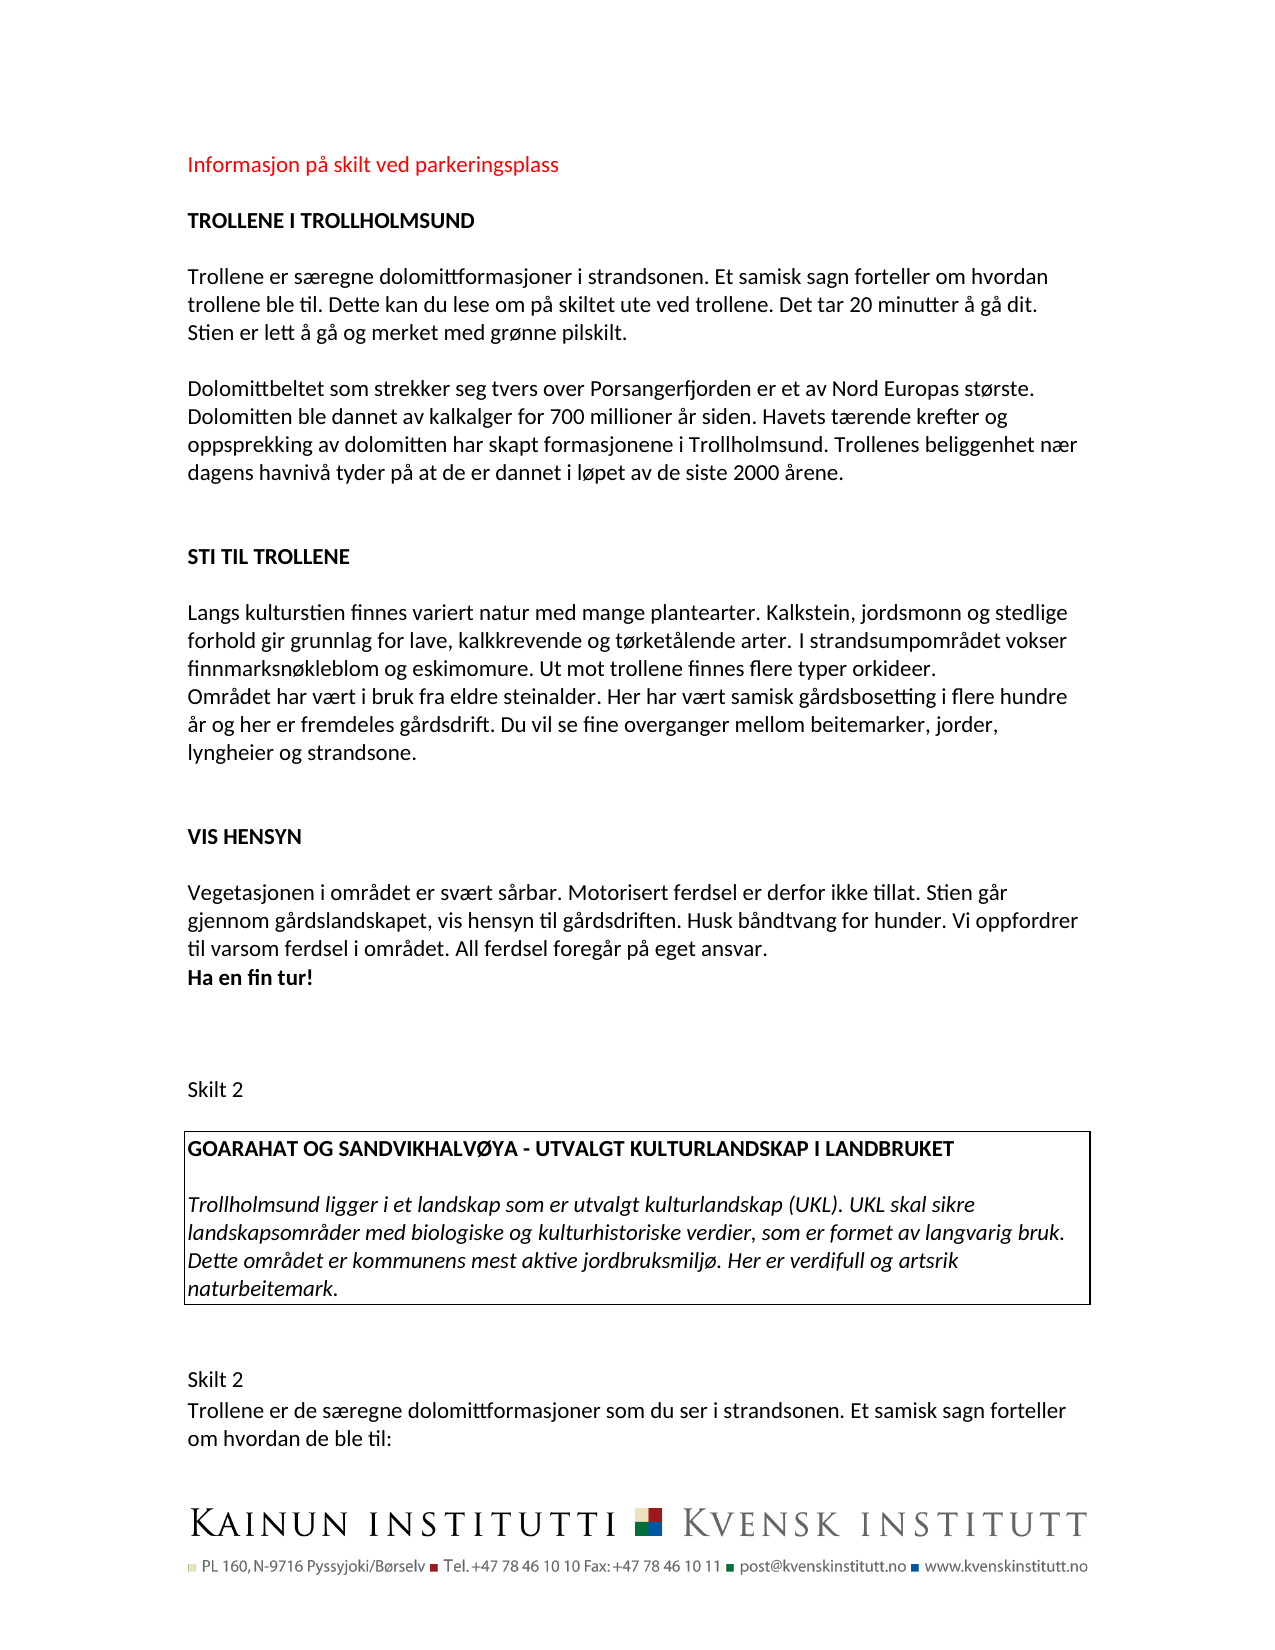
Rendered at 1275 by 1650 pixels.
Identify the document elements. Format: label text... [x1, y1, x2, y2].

text Skilt 2 [187, 1366, 1087, 1393]
text TROLLENE I TROLLHOLMSUND [187, 206, 1087, 234]
text Skilt 2 [187, 1075, 1087, 1103]
text GOARAHAT OG SANDVIKHALVØYA - UTVALGT KULTURLANDSKAP I LANDBRUKET [185, 1132, 1089, 1159]
text Informasjon på skilt ved parkeringsplass [187, 150, 1087, 178]
picture [187, 1508, 1088, 1577]
text Vegetasjonen i området er svært sårbar. Motorisert ferdsel er derfor ikke tillat. Stien går gjennom gårdslandskapet, vis hensyn til gårdsdriften. Husk båndtvang for hunder. Vi oppfordrer til varsom ferdsel i området. All ferdsel foregår på eget ansvar. [187, 878, 1087, 963]
text Dolomittbeltet som strekker seg tvers over Porsangerfjorden er et av Nord Europas største. Dolomitten ble dannet av kalkalger for 700 millioner år siden. Havets tærende krefter og oppsprekking av dolomitten har skapt formasjonene i Trollholmsund. Trollenes beliggenhet nær dagens havnivå tyder på at de er dannet i løpet av de siste 2000 årene. [187, 374, 1087, 486]
text Trollholmsund ligger i et landskap som er utvalgt kulturlandskap (UKL). UKL skal sikre landskapsområder med biologiske og kulturhistoriske verdier, som er formet av langvarig bruk. Dette området er kommunens mest aktive jordbruksmiljø. Her er verdifull og artsrik naturbeitemark. [185, 1159, 1089, 1304]
text Trollene er de særegne dolomittformasjoner som du ser i strandsonen. Et samisk sagn forteller om hvordan de ble til: [187, 1396, 1087, 1452]
text Trollene er særegne dolomittformasjoner i strandsonen. Et samisk sagn forteller om hvordan trollene ble til. Dette kan du lese om på skiltet ute ved trollene. Det tar 20 minutter å gå dit. Stien er lett å gå og merket med grønne pilskilt. [187, 262, 1087, 346]
text VIS HENSYN [187, 822, 1087, 851]
text Langs kulturstien finnes variert natur med mange plantearter. Kalkstein, jordsmonn og stedlige forhold gir grunnlag for lave, kalkkrevende og tørketålende arter. I strandsumpområdet vokser finnmarksnøkleblom og eskimomure. Ut mot trollene finnes flere typer orkideer. [187, 598, 1087, 682]
text STI TIL TROLLENE [187, 542, 1087, 570]
text Området har vært i bruk fra eldre steinalder. Her har vært samisk gårdsbosetting i flere hundre år og her er fremdeles gårdsdrift. Du vil se fine overganger mellom beitemarker, jorder, lyngheier og strandsone. [187, 682, 1087, 766]
text Ha en fin tur! [187, 963, 1087, 991]
